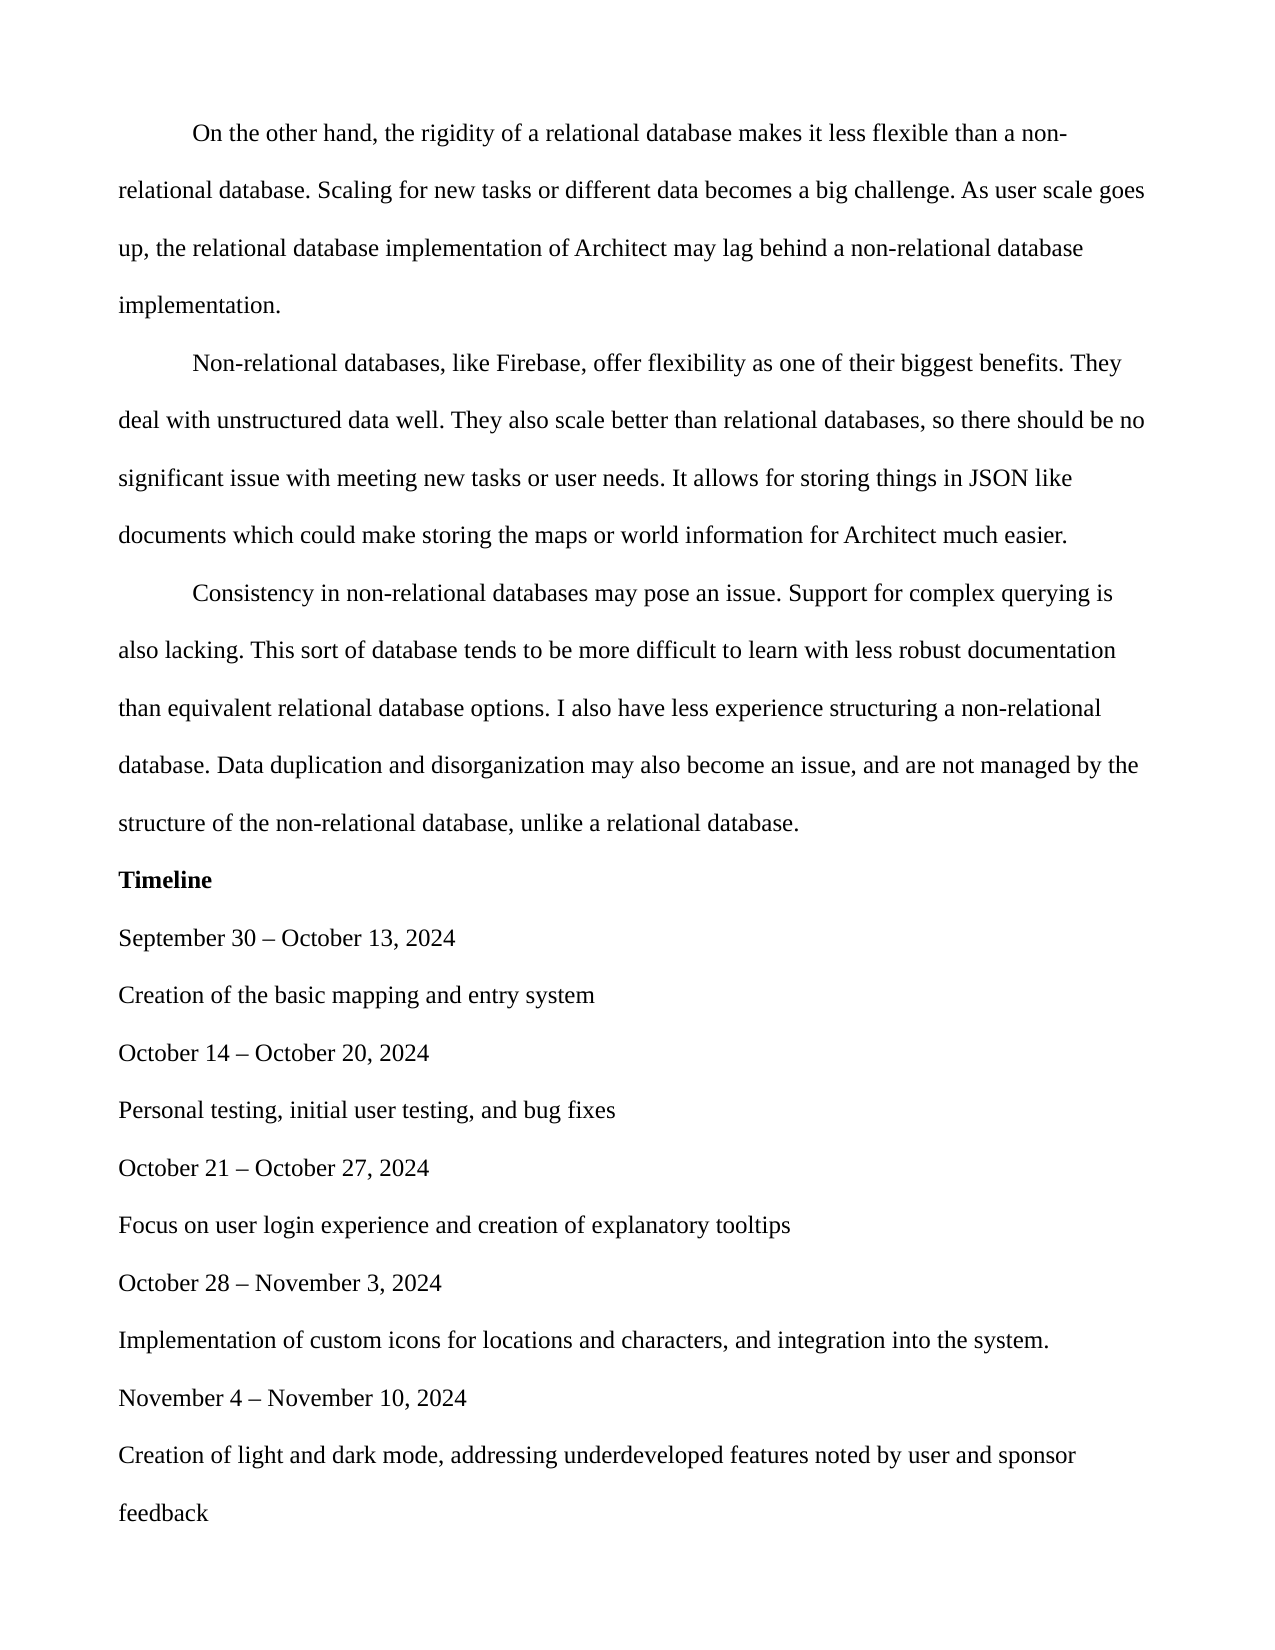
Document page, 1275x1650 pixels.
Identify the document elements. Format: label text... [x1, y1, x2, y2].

text Consistency in non-relational databases may pose an issue. Support for complex querying is also lacking. This sort of database tends to be more difficult to learn with less robust documentation than equivalent relational database options. I also have less experience structuring a non-relational database. Data duplication and disorganization may also become an issue, and are not managed by the structure of the non-relational database, unlike a relational database. [118, 578, 1157, 837]
text Personal testing, initial user testing, and bug fixes [118, 1096, 1157, 1124]
text Non-relational databases, like Firebase, offer flexibility as one of their biggest benefits. They deal with unstructured data well. They also scale better than relational databases, so there should be no significant issue with meeting new tasks or user needs. It allows for storing things in JSON like documents which could make storing the maps or world information for Architect much easier. [118, 348, 1157, 549]
text Creation of the basic mapping and entry system [118, 981, 1157, 1009]
text On the other hand, the rigidity of a relational database makes it less flexible than a non-relational database. Scaling for new tasks or different data becomes a big challenge. As user scale goes up, the relational database implementation of Architect may lag behind a non-relational database implementation. [118, 118, 1157, 319]
text Timeline [118, 866, 1157, 894]
text October 21 – October 27, 2024 [118, 1153, 1157, 1182]
text September 30 – October 13, 2024 [118, 923, 1157, 952]
text Implementation of custom icons for locations and characters, and integration into the system. [118, 1326, 1157, 1354]
text Creation of light and dark mode, addressing underdeveloped features noted by user and sponsor feedback [118, 1441, 1157, 1527]
text Focus on user login experience and creation of explanatory tooltips [118, 1211, 1157, 1239]
text October 28 – November 3, 2024 [118, 1268, 1157, 1297]
text October 14 – October 20, 2024 [118, 1038, 1157, 1067]
text November 4 – November 10, 2024 [118, 1383, 1157, 1412]
